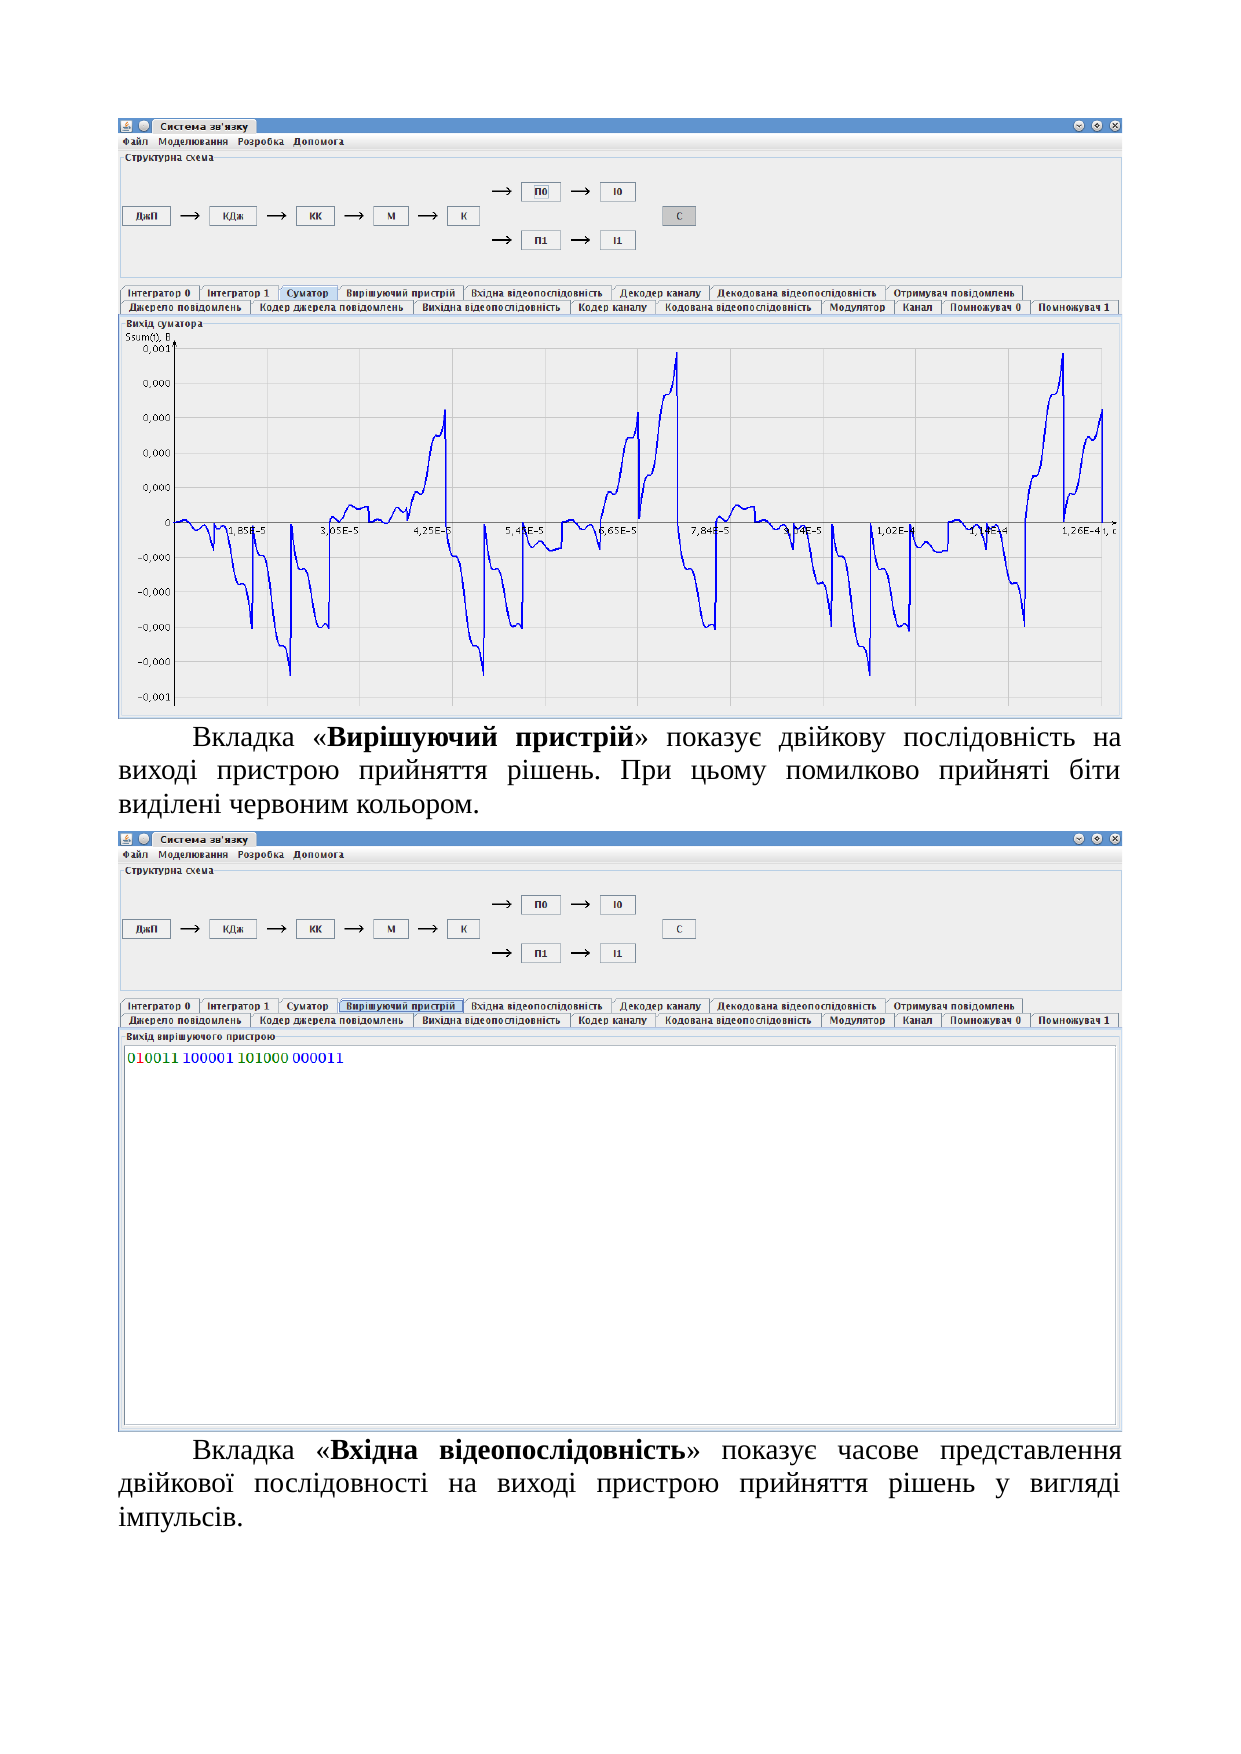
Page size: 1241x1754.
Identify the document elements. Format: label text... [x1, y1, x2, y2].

text Вкладка «Вирішуючий пристрій» показує двійкову послідовність на виході пристрою прийняття рішень. При цьому помилково прийняті біти виділені червоним кольором. [118, 719, 1122, 819]
picture [118, 118, 1123, 719]
text Вкладка «Вхідна відеопослідовність» показує часове представлення двійкової послідовності на виході пристрою прийняття рішень у вигляді імпульсів. [118, 1432, 1122, 1533]
picture [118, 831, 1123, 1432]
